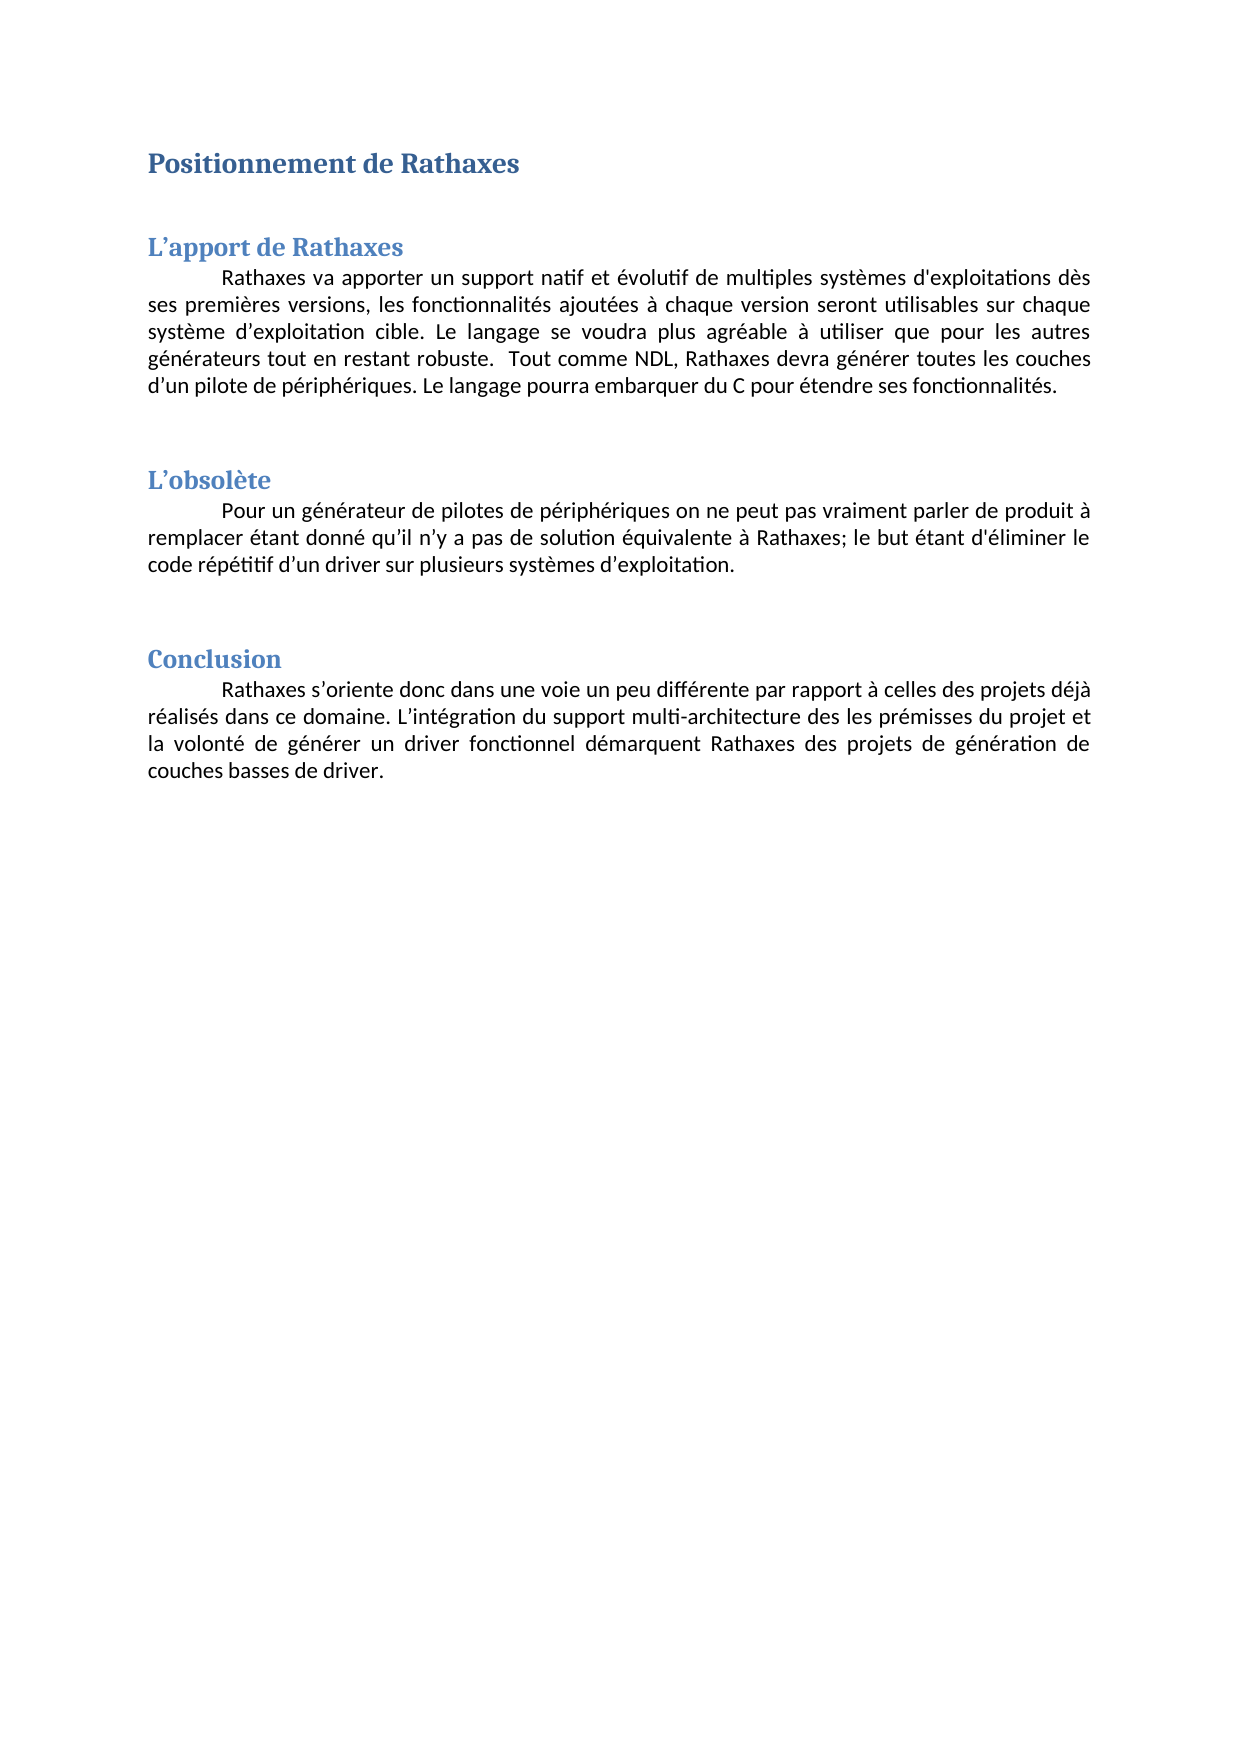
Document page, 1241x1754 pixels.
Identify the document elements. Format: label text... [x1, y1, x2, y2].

subtitle Conclusion [148, 644, 1093, 675]
subtitle L’obsolète [148, 465, 1093, 496]
text Pour un générateur de pilotes de périphériques on ne peut pas vraiment parler de produit à remplacer étant donné qu’il n’y a pas de solution équivalente à Rathaxes; le but étant d'éliminer le code répétitif d’un driver sur plusieurs systèmes d’exploitation. [148, 501, 1093, 579]
text Rathaxes va apporter un support natif et évolutif de multiples systèmes d'exploitations dès ses premières versions, les fonctionnalités ajoutées à chaque version seront utilisables sur chaque système d’exploitation cible. Le langage se voudra plus agréable à utiliser que pour les autres générateurs tout en restant robuste. Tout comme NDL, Rathaxes devra générer toutes les couches d’un pilote de périphériques. Le langage pourra embarquer du C pour étendre ses fonctionnalités. [148, 268, 1093, 400]
text Rathaxes s’oriente donc dans une voie un peu différente par rapport à celles des projets déjà réalisés dans ce domaine. L’intégration du support multi-architecture des les prémisses du projet et la volonté de générer un driver fonctionnel démarquent Rathaxes des projets de génération de couches basses de driver. [148, 680, 1093, 784]
subtitle Positionnement de Rathaxes [148, 147, 1093, 181]
subtitle L’apport de Rathaxes [148, 232, 1093, 264]
